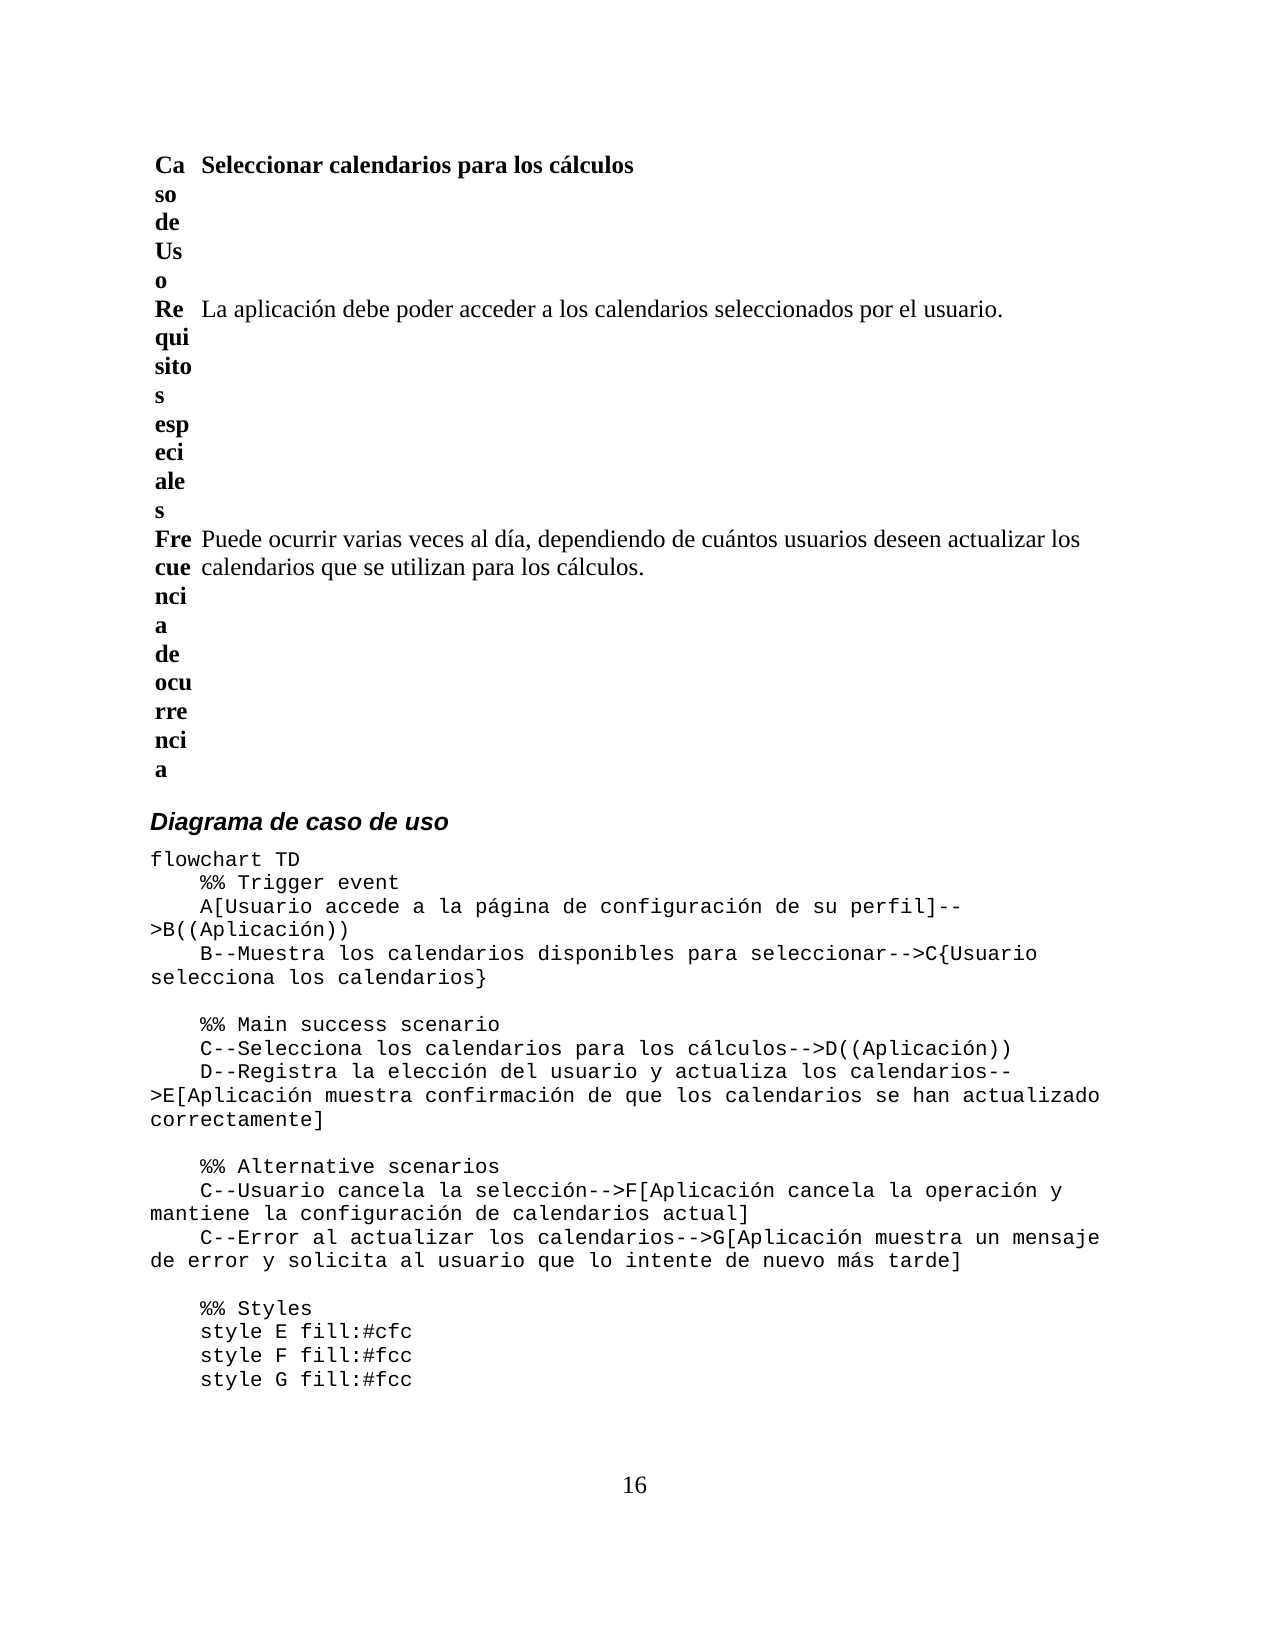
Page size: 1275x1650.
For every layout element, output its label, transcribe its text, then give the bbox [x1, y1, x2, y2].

table_cell Frecuencia de ocurrencia [150, 524, 197, 782]
text D--Registra la elección del usuario y actualiza los calendarios-->E[Aplicación muestra confirmación de que los calendarios se han actualizado correctamente] [150, 1061, 1125, 1132]
table_cell La aplicación debe poder acceder a los calendarios seleccionados por el usuario. [197, 294, 1125, 524]
subtitle Diagrama de caso de uso [150, 807, 1125, 836]
text C--Usuario cancela la selección-->F[Aplicación cancela la operación y mantiene la configuración de calendarios actual] [150, 1179, 1125, 1227]
table_cell Puede ocurrir varias veces al día, dependiendo de cuántos usuarios deseen actualizar los calendarios que se utilizan para los cálculos. [197, 524, 1125, 782]
text B--Muestra los calendarios disponibles para seleccionar-->C{Usuario selecciona los calendarios} [150, 943, 1125, 990]
text C--Selecciona los calendarios para los cálculos-->D((Aplicación)) [150, 1038, 1125, 1061]
table_header Seleccionar calendarios para los cálculos [197, 150, 1125, 294]
text A[Usuario accede a la página de configuración de su perfil]-->B((Aplicación)) [150, 896, 1125, 943]
text flowchart TD [150, 848, 1125, 872]
text C--Error al actualizar los calendarios-->G[Aplicación muestra un mensaje de error y solicita al usuario que lo intente de nuevo más tarde] [150, 1227, 1125, 1274]
text style F fill:#fcc [150, 1345, 1125, 1369]
text %% Styles [150, 1298, 1125, 1321]
text style E fill:#cfc [150, 1321, 1125, 1345]
text %% Alternative scenarios [150, 1156, 1125, 1179]
text style G fill:#fcc [150, 1369, 1125, 1392]
table_cell Requisitos especiales [150, 294, 197, 524]
text %% Main success scenario [150, 1014, 1125, 1038]
table_header Caso de Uso [150, 150, 197, 294]
text %% Trigger event [150, 872, 1125, 896]
